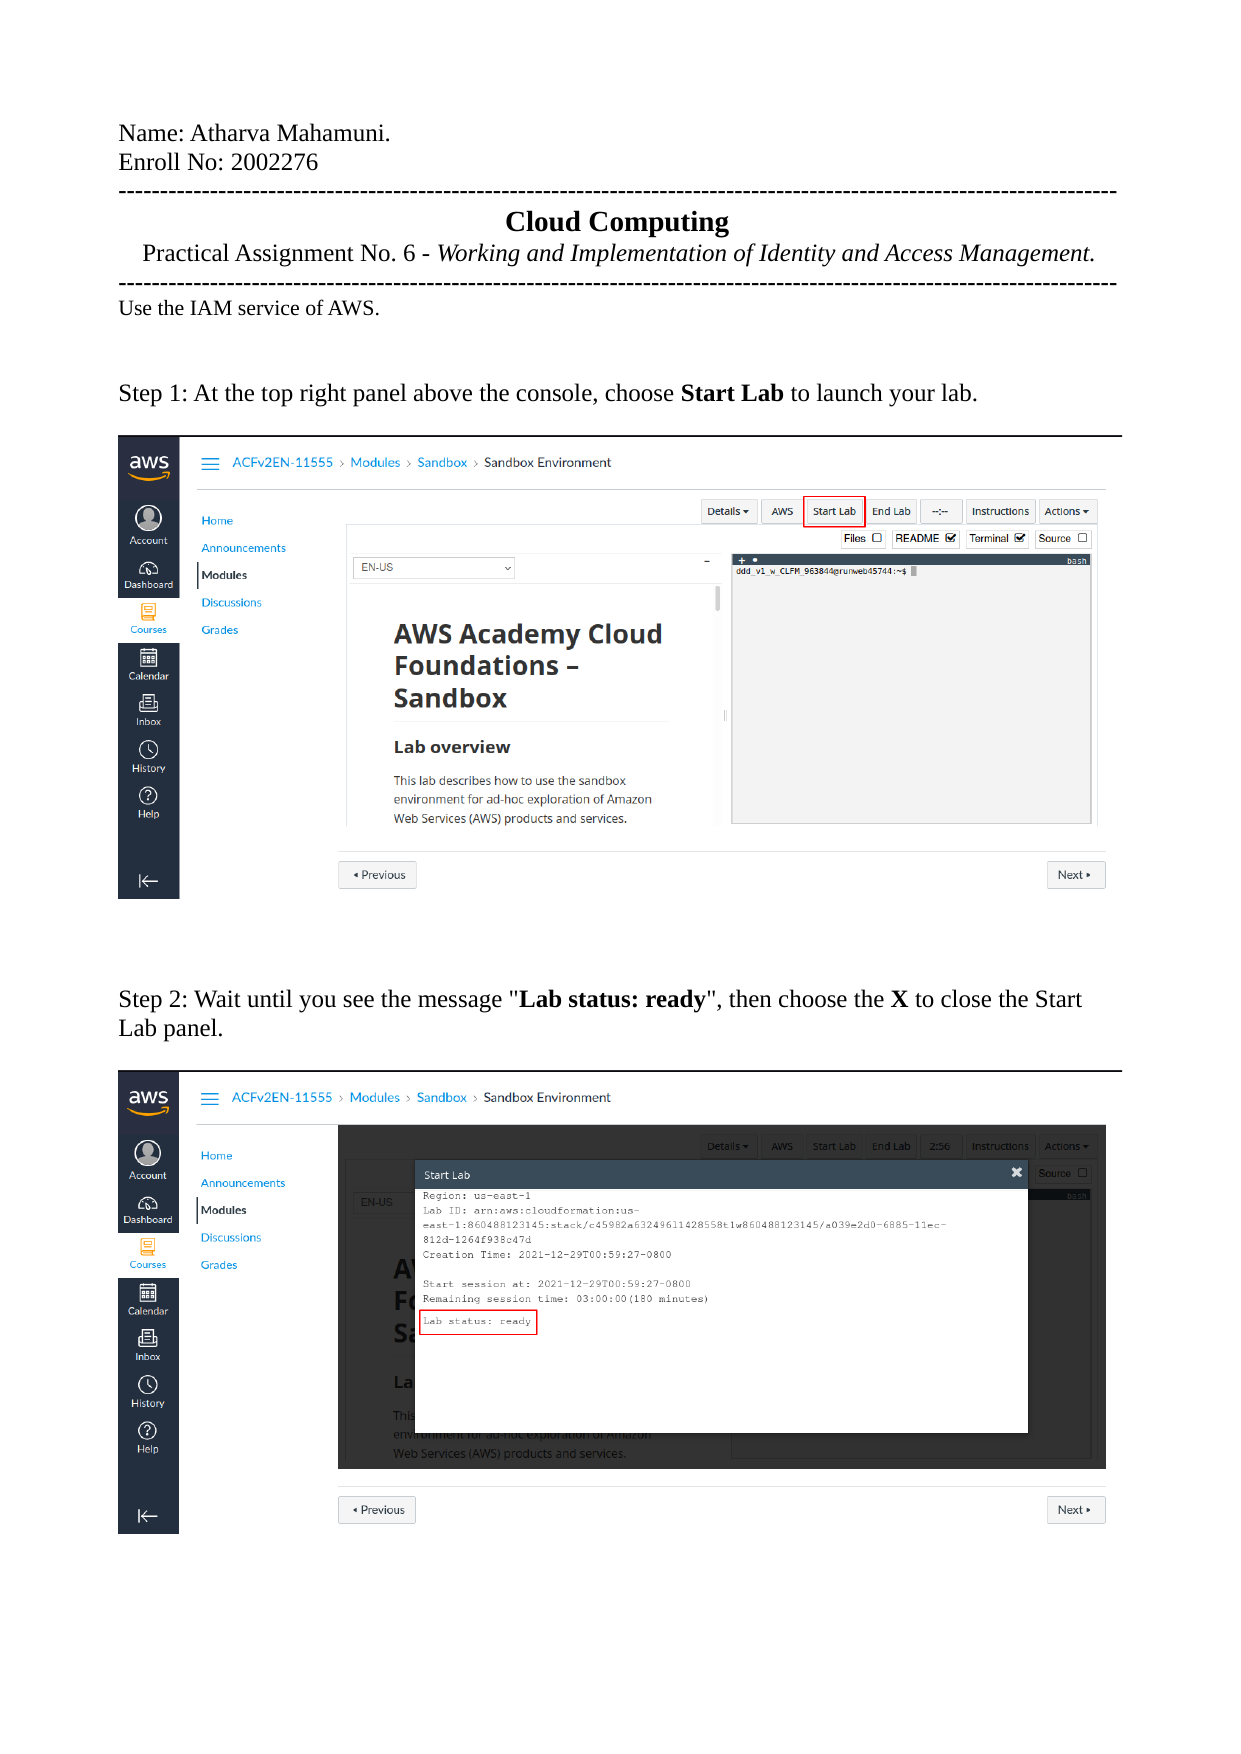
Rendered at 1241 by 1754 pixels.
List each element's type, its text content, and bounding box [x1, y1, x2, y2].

text Name: Atharva Mahamuni. [118, 118, 1122, 147]
text Step 2: Wait until you see the message "Lab status: ready", then choose the X to close the Start Lab panel. [118, 984, 1122, 1042]
picture [118, 435, 1123, 899]
text ------------------------------------------------------------------------------------------------------------------------ [118, 176, 1122, 204]
picture [118, 1070, 1123, 1534]
text Enroll No: 2002276 [118, 147, 1122, 176]
text Step 1: At the top right panel above the console, choose Start Lab to launch your lab. [118, 378, 1122, 407]
text ------------------------------------------------------------------------------------------------------------------------ Use the IAM service of AWS. [118, 267, 1122, 321]
text Cloud Computing [118, 204, 1122, 238]
text Practical Assignment No. 6 - Working and Implementation of Identity and Access Management. [118, 238, 1122, 267]
